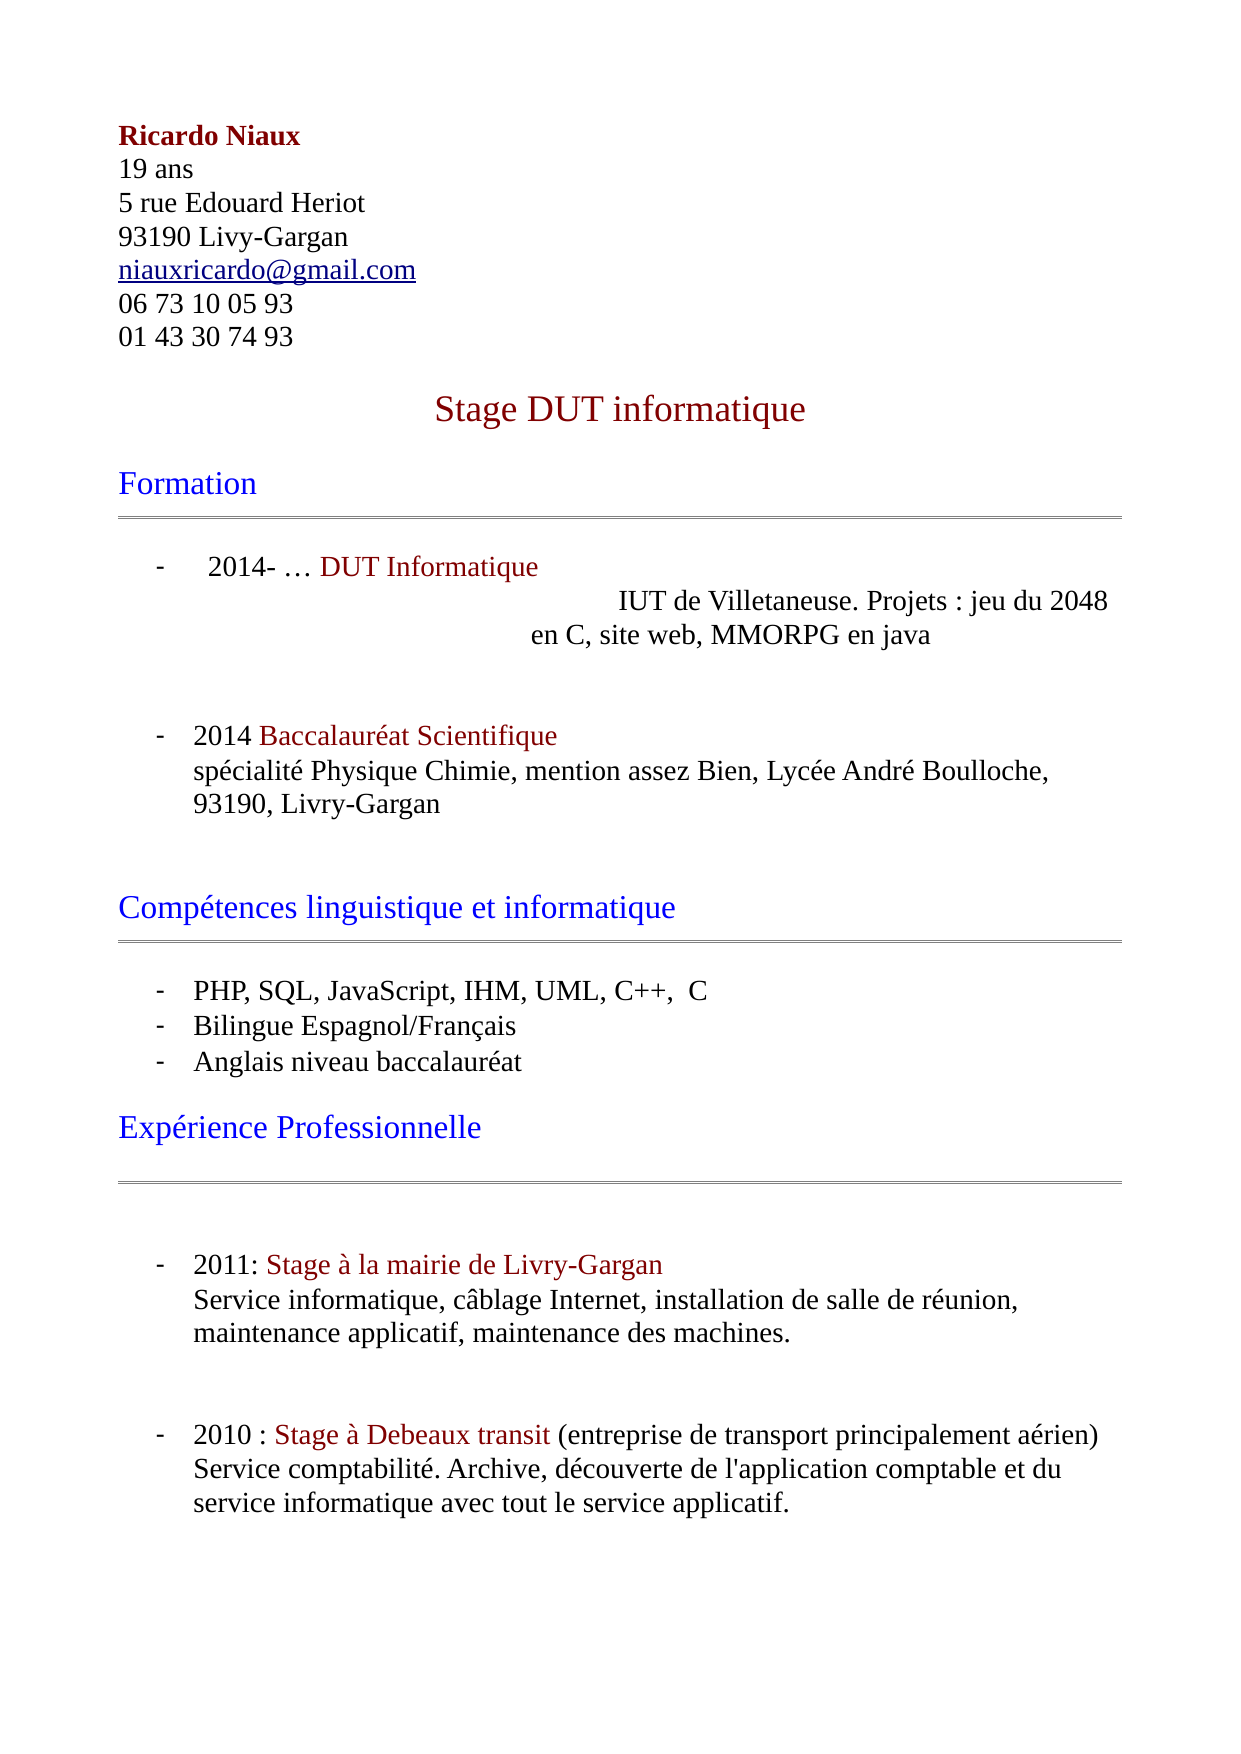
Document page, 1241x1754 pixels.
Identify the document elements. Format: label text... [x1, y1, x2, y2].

list 2011: Stage à la mairie de Livry-Gargan [156, 1246, 1122, 1282]
text 06 73 10 05 93 [118, 286, 1122, 319]
list PHP, SQL, JavaScript, IHM, UML, C++, C [156, 972, 1122, 1007]
list 2014 Baccalauréat Scientifique [156, 717, 1122, 753]
list 2014- … DUT Informatique [156, 548, 1122, 583]
list spécialité Physique Chimie, mention assez Bien, Lycée André Boulloche, 93190, Livry-Gargan [156, 753, 1122, 820]
text 93190 Livy-Gargan [118, 219, 1122, 252]
text 5 rue Edouard Heriot [118, 185, 1122, 219]
text niauxricardo@gmail.com [118, 252, 1122, 286]
text Formation [118, 463, 1122, 501]
list Anglais niveau baccalauréat [156, 1043, 1122, 1078]
text Stage DUT informatique [118, 386, 1122, 429]
list Service informatique, câblage Internet, installation de salle de réunion, maintenance applicatif, maintenance des machines. [156, 1282, 1122, 1349]
text 01 43 30 74 93 [118, 319, 1122, 353]
list 2010 : Stage à Debeaux transit (entreprise de transport principalement aérien) Service comptabilité. Archive, découverte de l'application comptable et du service informatique avec tout le service applicatif. [156, 1416, 1122, 1519]
text Ricardo Niaux [118, 118, 1122, 152]
list Expérience Professionnelle [118, 1107, 1122, 1146]
text 19 ans [118, 152, 1122, 185]
list IUT de Villetaneuse. Projets : jeu du 2048 en C, site web, MMORPG en java [493, 583, 1122, 650]
list Compétences linguistique et informatique [118, 887, 1122, 926]
list Bilingue Espagnol/Français [156, 1007, 1122, 1043]
